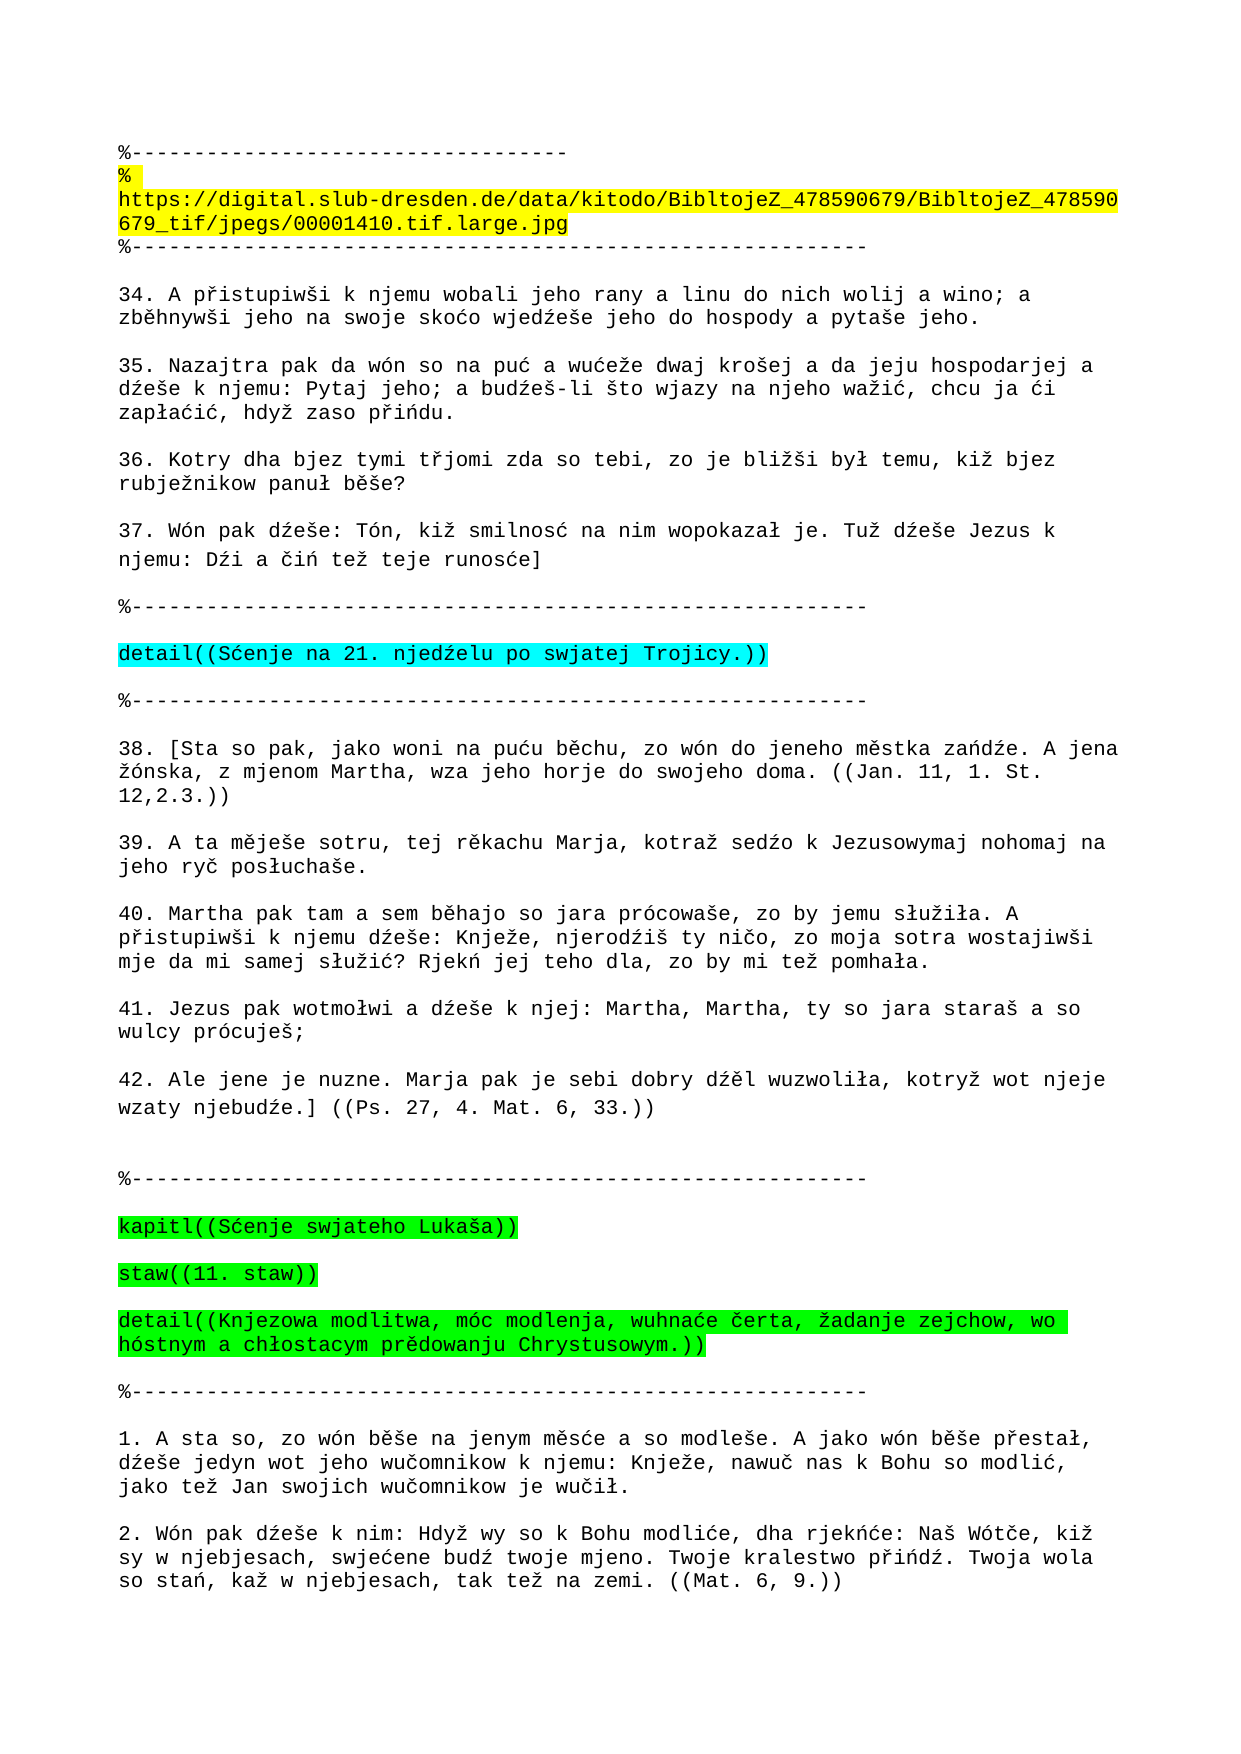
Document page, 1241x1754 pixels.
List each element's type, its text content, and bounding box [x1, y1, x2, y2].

text % https://digital.slub-dresden.de/data/kitodo/BibltojeZ_478590679/BibltojeZ_478590679_tif/jpegs/00001410.tif.large.jpg [118, 165, 1122, 236]
text %----------------------------------------------------------- [118, 691, 1122, 714]
text 40. Martha pak tam a sem běhajo so jara prócowaše, zo by jemu słužiła. A přistupiwši k njemu dźeše: Knježe, njerodźiš ty ničo, zo moja sotra wostajiwši mje da mi samej słužić? Rjekń jej teho dla, zo by mi tež pomhała. [118, 903, 1122, 974]
text %----------------------------------------------------------- [118, 596, 1122, 619]
text %----------------------------------------------------------- [118, 236, 1122, 260]
text %----------------------------------------------------------- [118, 1381, 1122, 1405]
text 2. Wón pak dźeše k nim: Hdyž wy so k Bohu modliće, dha rjekńće: Naš Wótče, kiž sy w njebjesach, swjećene budź twoje mjeno. Twoje kralestwo přińdź. Twoja wola so stań, kaž w njebjesach, tak tež na zemi. ((Mat. 6, 9.)) [118, 1523, 1122, 1594]
text 34. A přistupiwši k njemu wobali jeho rany a linu do nich wolij a wino; a zběhnywši jeho na swoje skoćo wjedźeše jeho do hospody a pytaše jeho. [118, 284, 1122, 331]
text 42. Ale jene je nuzne. Marja pak je sebi dobry dźěl wuzwoliła, kotryž wot njeje wzaty njebudźe.] ((Ps. 27, 4. Mat. 6, 33.)) [118, 1069, 1122, 1121]
text 36. Kotry dha bjez tymi třjomi zda so tebi, zo je bližši był temu, kiž bjez rubježnikow panuł běše? [118, 449, 1122, 496]
text detail((Sćenje na 21. njedźelu po swjatej Trojicy.)) [118, 643, 1122, 667]
text %----------------------------------------------------------- [118, 1168, 1122, 1192]
text kapitl((Sćenje swjateho Lukaša)) [118, 1216, 1122, 1239]
text 41. Jezus pak wotmołwi a dźeše k njej: Martha, Martha, ty so jara staraš a so wulcy prócuješ; [118, 998, 1122, 1045]
text detail((Knjezowa modlitwa, móc modlenja, wuhnaće čerta, žadanje zejchow, wo hóstnym a chłostacym prědowanju Chrystusowym.)) [118, 1310, 1122, 1357]
text 35. Nazajtra pak da wón so na puć a wućeže dwaj krošej a da jeju hospodarjej a dźeše k njemu: Pytaj jeho; a budźeš-li što wjazy na njeho wažić, chcu ja ći zapłaćić, hdyž zaso přińdu. [118, 354, 1122, 426]
text %----------------------------------- [118, 142, 1122, 165]
text 1. A sta so, zo wón běše na jenym měsće a so modleše. A jako wón běše přestał, dźeše jedyn wot jeho wučomnikow k njemu: Knježe, nawuč nas k Bohu so modlić, jako tež Jan swojich wučomnikow je wučił. [118, 1428, 1122, 1499]
text 38. [Sta so pak, jako woni na puću běchu, zo wón do jeneho městka zańdźe. A jena žónska, z mjenom Martha, wza jeho horje do swojeho doma. ((Jan. 11, 1. St. 12,2.3.)) [118, 738, 1122, 809]
text 39. A ta měješe sotru, tej rěkachu Marja, kotraž sedźo k Jezusowymaj nohomaj na jeho ryč posłuchaše. [118, 832, 1122, 880]
text 37. Wón pak dźeše: Tón, kiž smilnosć na nim wopokazał je. Tuž dźeše Jezus k njemu: Dźi a čiń tež teje runosće] [118, 520, 1122, 572]
text staw((11. staw)) [118, 1263, 1122, 1287]
